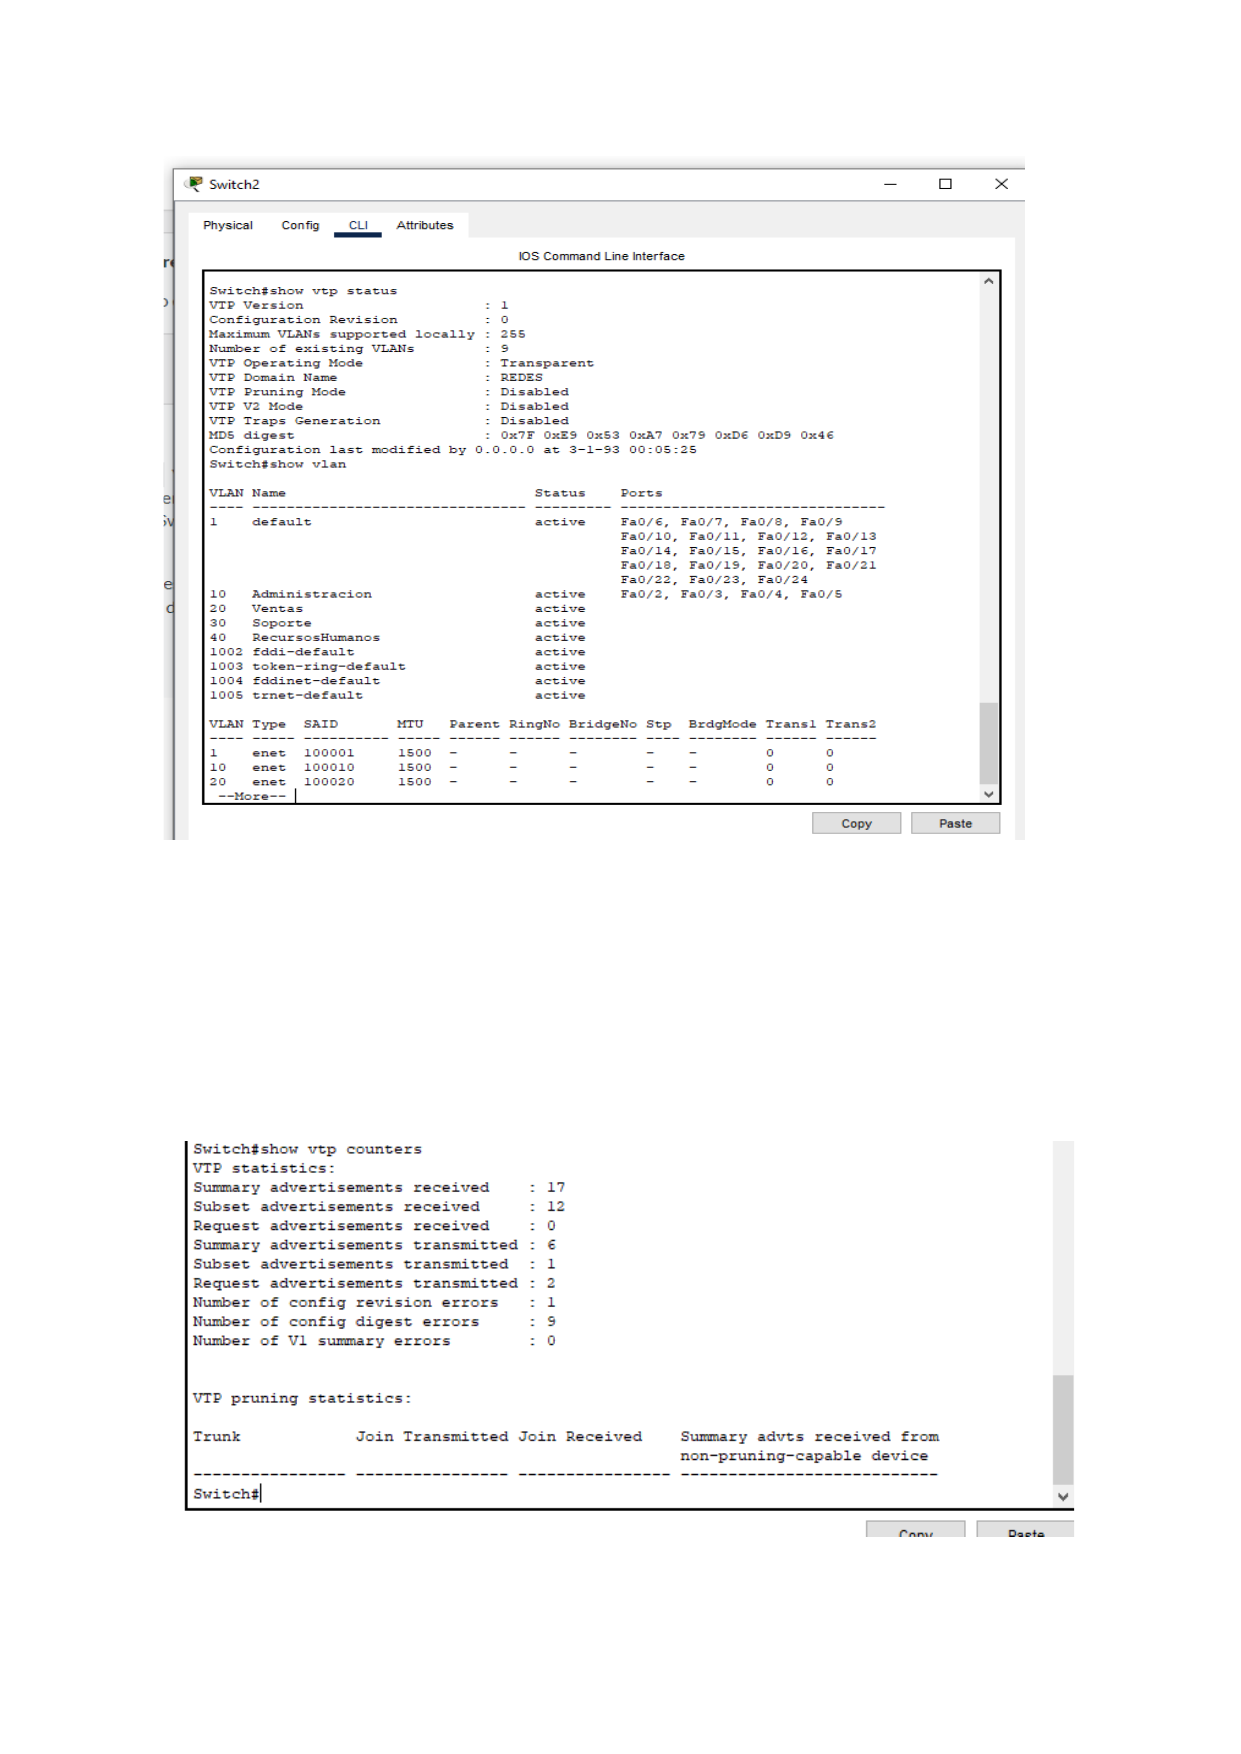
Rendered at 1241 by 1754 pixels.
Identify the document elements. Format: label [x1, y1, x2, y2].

picture [163, 156, 1025, 840]
picture [181, 1141, 1075, 1537]
